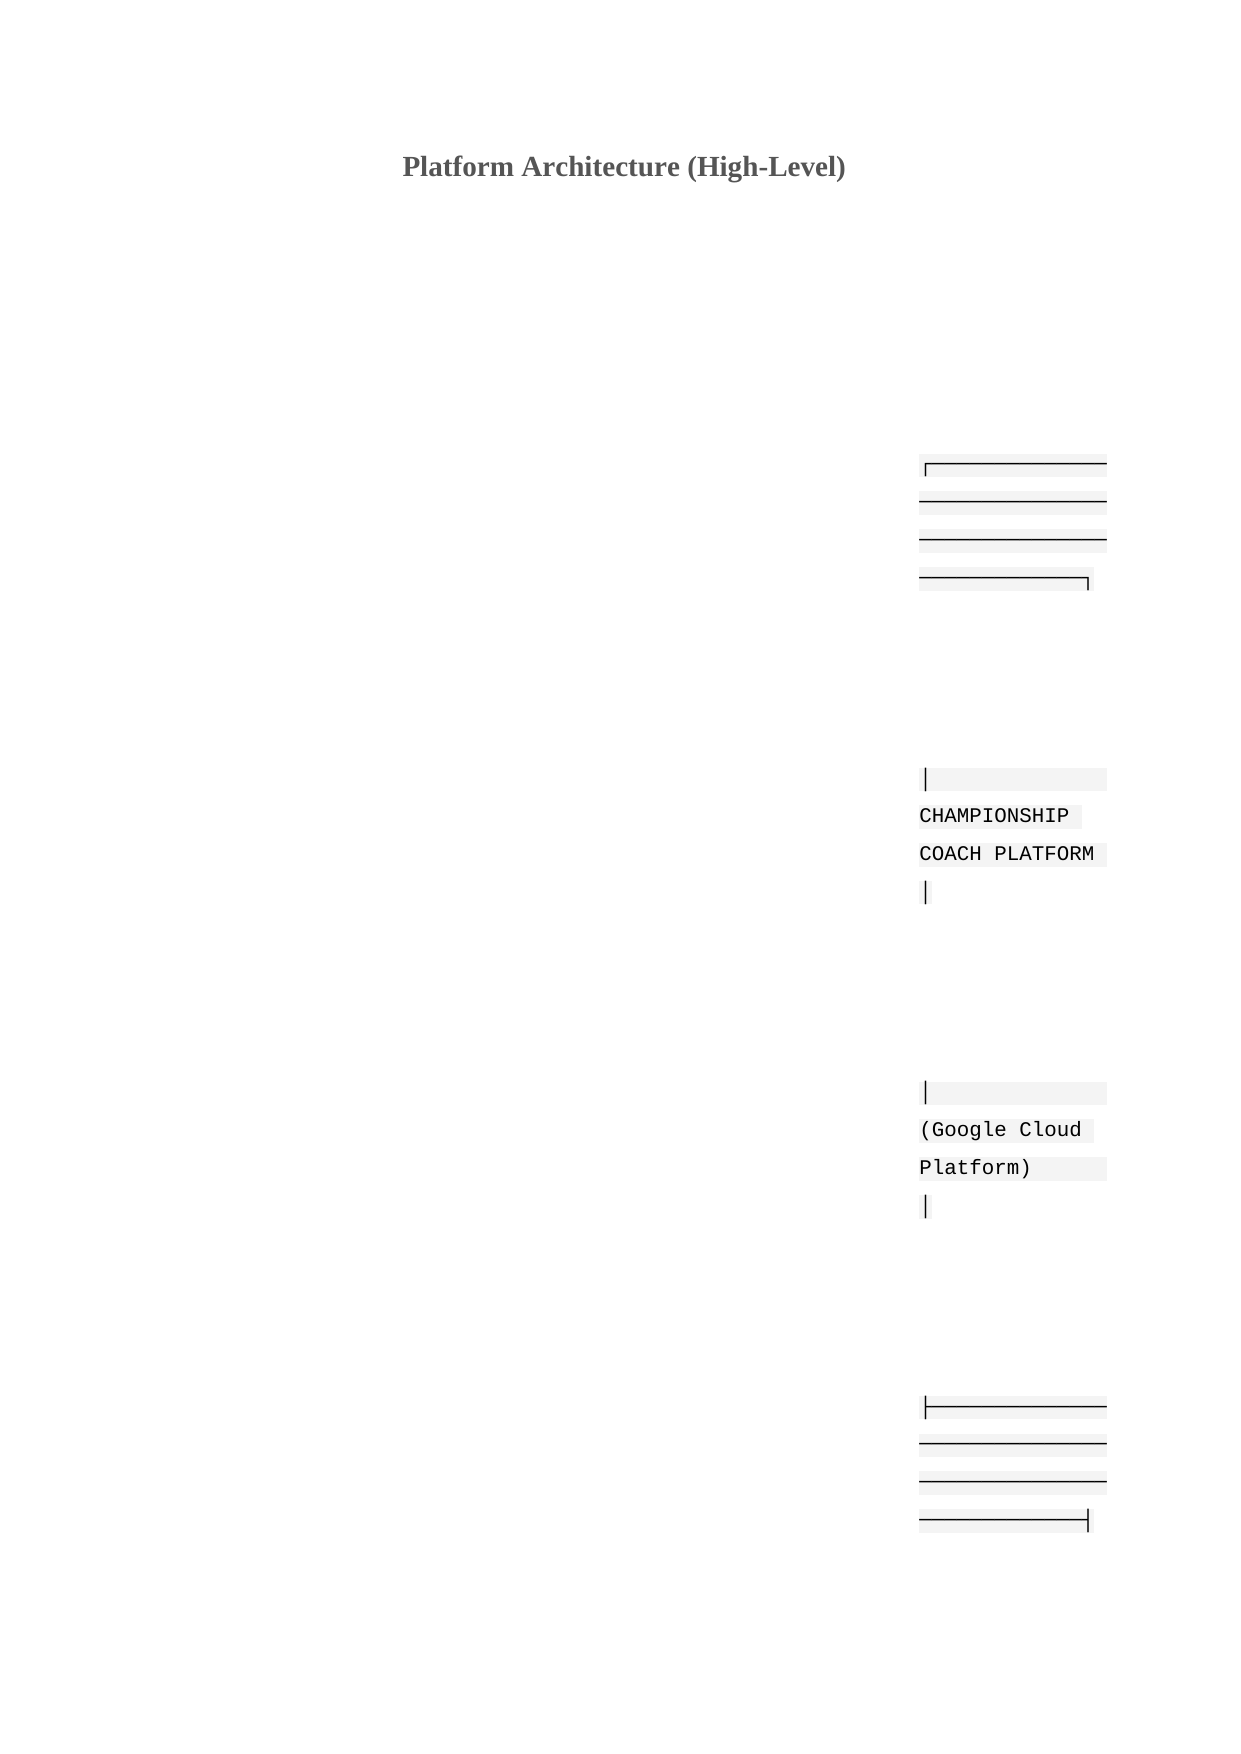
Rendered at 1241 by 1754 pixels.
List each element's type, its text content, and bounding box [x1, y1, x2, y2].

list ├─────────────────────────────────────────────────────────┤ [890, 1396, 1119, 1533]
list ┌─────────────────────────────────────────────────────────┐ [890, 453, 1119, 591]
subtitle Platform Architecture (High-Level) [373, 149, 1119, 183]
list │ (Google Cloud Platform) │ [890, 1082, 1119, 1219]
list │ CHAMPIONSHIP COACH PLATFORM │ [890, 767, 1119, 904]
